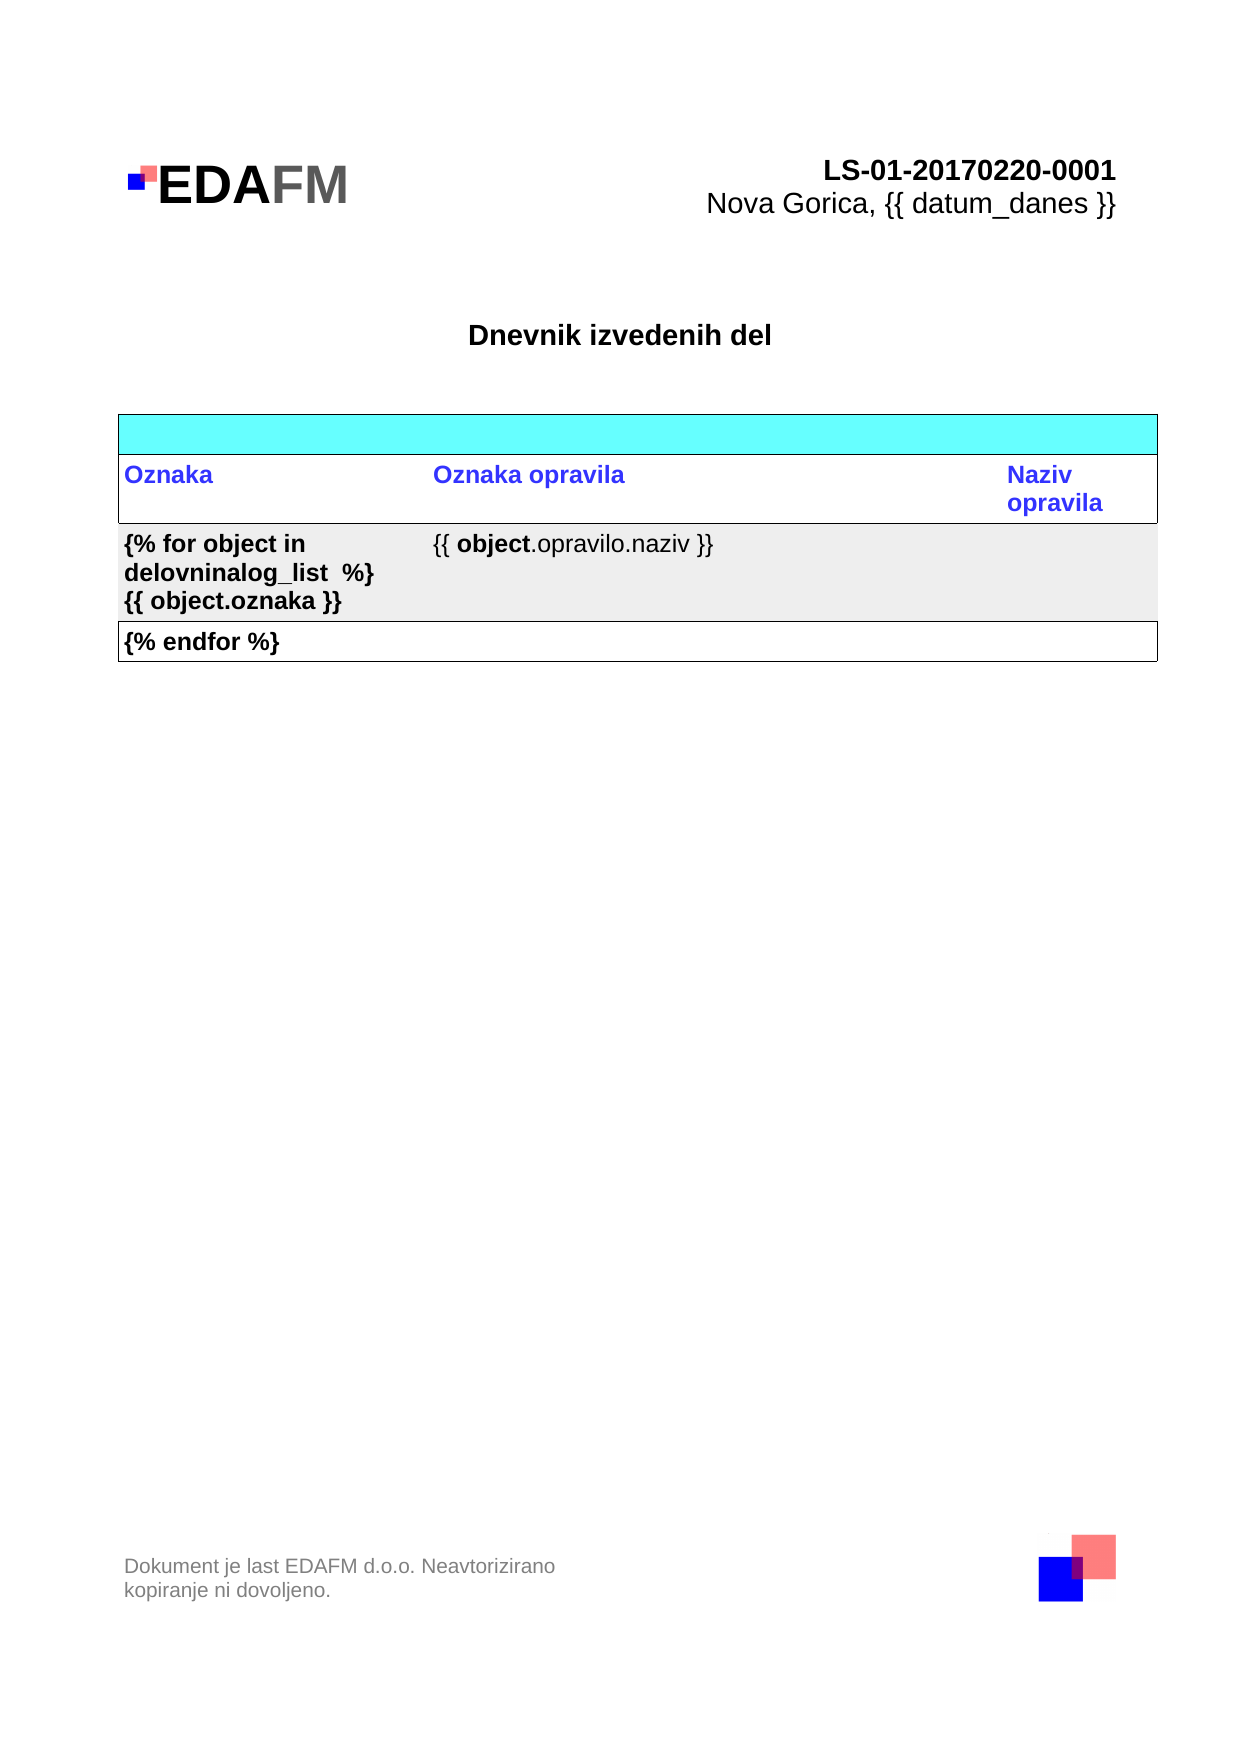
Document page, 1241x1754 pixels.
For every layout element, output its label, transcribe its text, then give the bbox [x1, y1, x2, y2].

table_cell [1001, 524, 1157, 621]
table_cell [1001, 622, 1157, 661]
table_header [427, 415, 787, 454]
table_cell Oznaka [119, 455, 427, 523]
picture [127, 165, 158, 190]
text Dnevnik izvedenih del [118, 318, 1122, 351]
table_cell {{ object.opravilo.naziv }} [427, 524, 1001, 621]
picture [1037, 1533, 1117, 1602]
table_cell Naziv opravila [1001, 455, 1157, 523]
table_header [119, 415, 427, 454]
table_header [787, 415, 1157, 454]
table_cell Oznaka opravila [427, 455, 1001, 523]
table_cell {% for object in delovninalog_list %}{{ object.oznaka }} [119, 524, 427, 621]
table_cell [631, 622, 1001, 661]
table_cell [427, 622, 631, 661]
table_cell {% endfor %} [119, 622, 427, 661]
